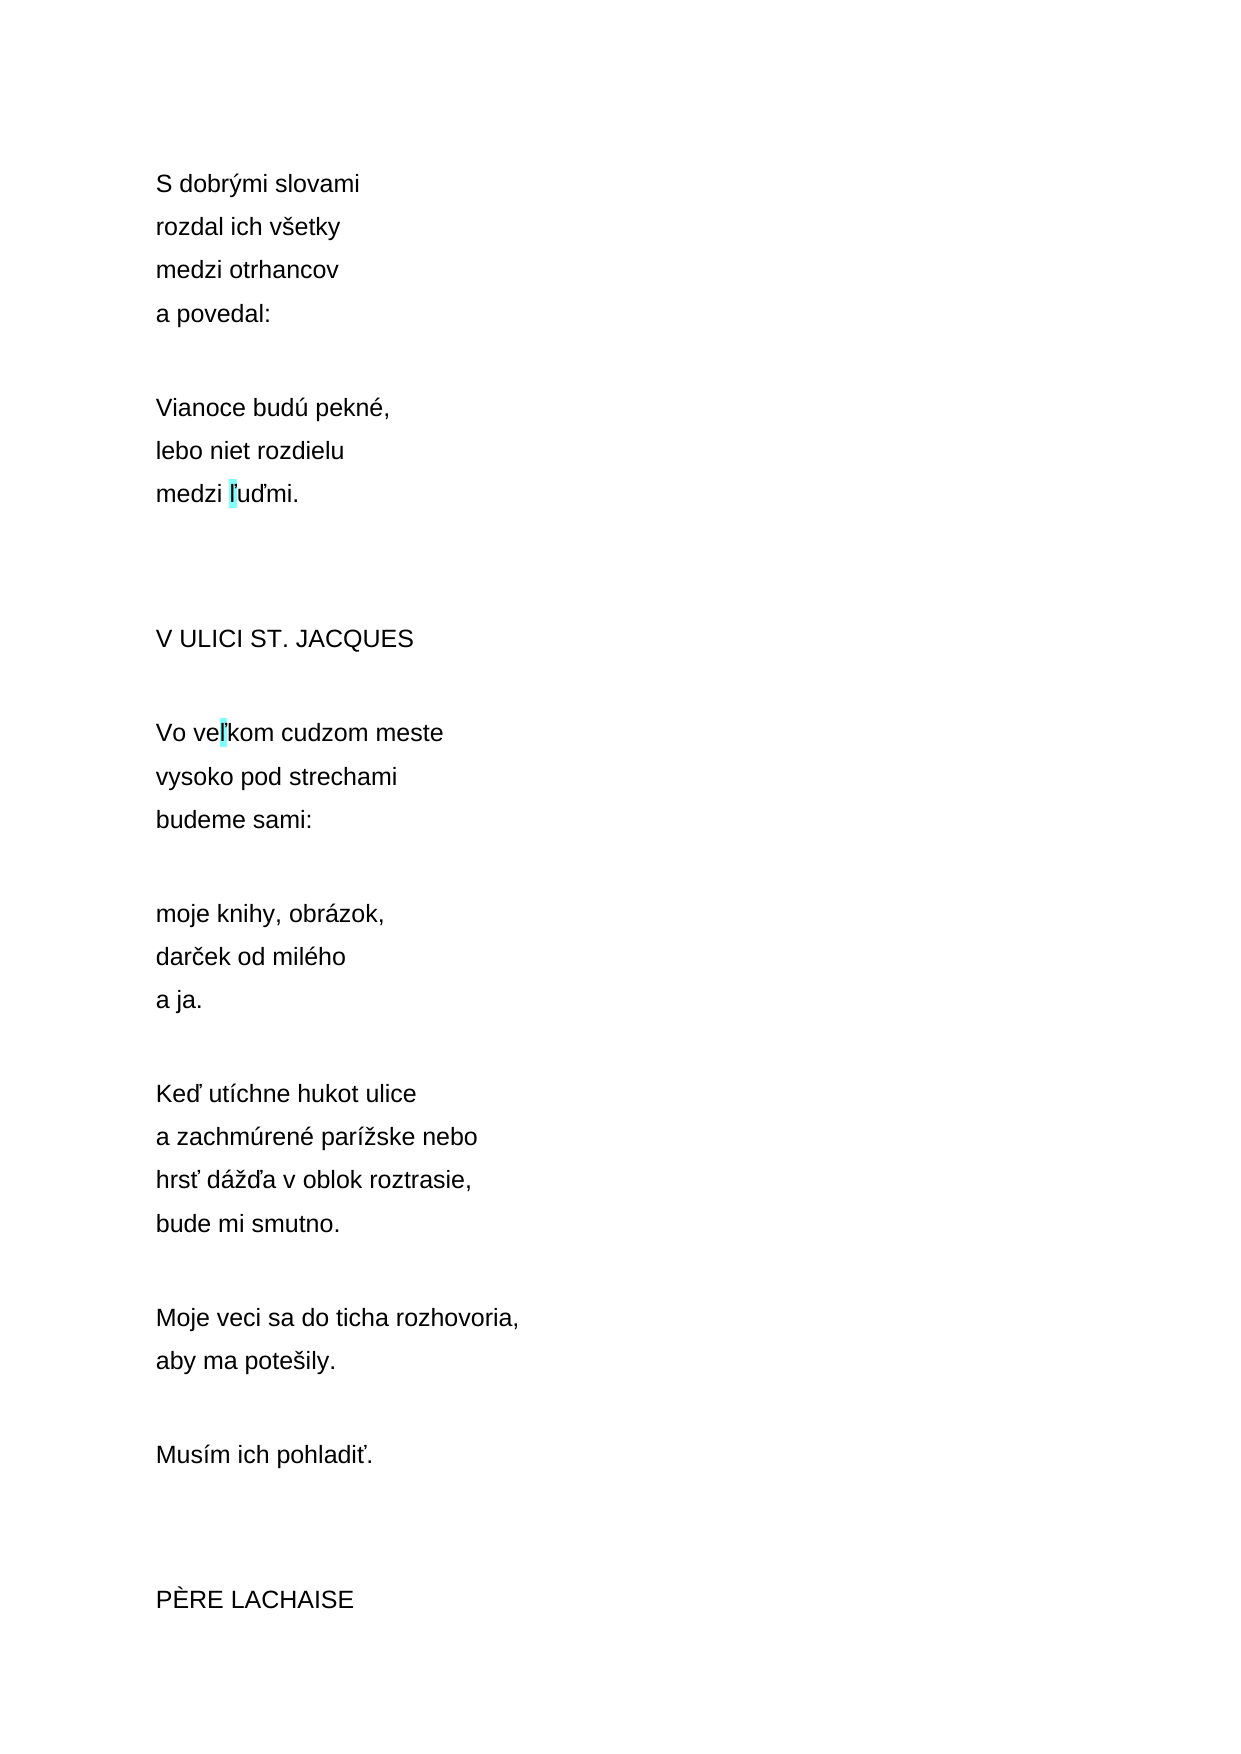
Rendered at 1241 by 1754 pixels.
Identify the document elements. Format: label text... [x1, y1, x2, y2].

text rozdal ich všetky [156, 212, 1084, 241]
text vysoko pod strechami [156, 761, 1084, 790]
text bude mi smutno. [156, 1208, 1084, 1237]
text darček od milého [156, 942, 1084, 971]
text a ja. [156, 985, 1084, 1014]
text budeme sami: [156, 804, 1084, 833]
text Musím ich pohladiť. [156, 1440, 1084, 1469]
text medzi ľuďmi. [156, 479, 1084, 508]
text a zachmúrené parížske nebo [156, 1122, 1084, 1151]
text PÈRE LACHAISE [156, 1585, 1084, 1614]
text a povedal: [156, 298, 1084, 327]
text aby ma potešily. [156, 1346, 1084, 1374]
text Moje veci sa do ticha rozhovoria, [156, 1303, 1084, 1331]
text medzi otrhancov [156, 255, 1084, 284]
text moje knihy, obrázok, [156, 899, 1084, 927]
text Vianoce budú pekné, [156, 393, 1084, 421]
text hrsť dážďa v oblok roztrasie, [156, 1165, 1084, 1194]
text lebo niet rozdielu [156, 436, 1084, 464]
text Vo veľkom cudzom meste [156, 718, 1084, 747]
text V ULICI ST. JACQUES [156, 624, 1084, 653]
text S dobrými slovami [156, 169, 1084, 198]
text Keď utíchne hukot ulice [156, 1079, 1084, 1108]
